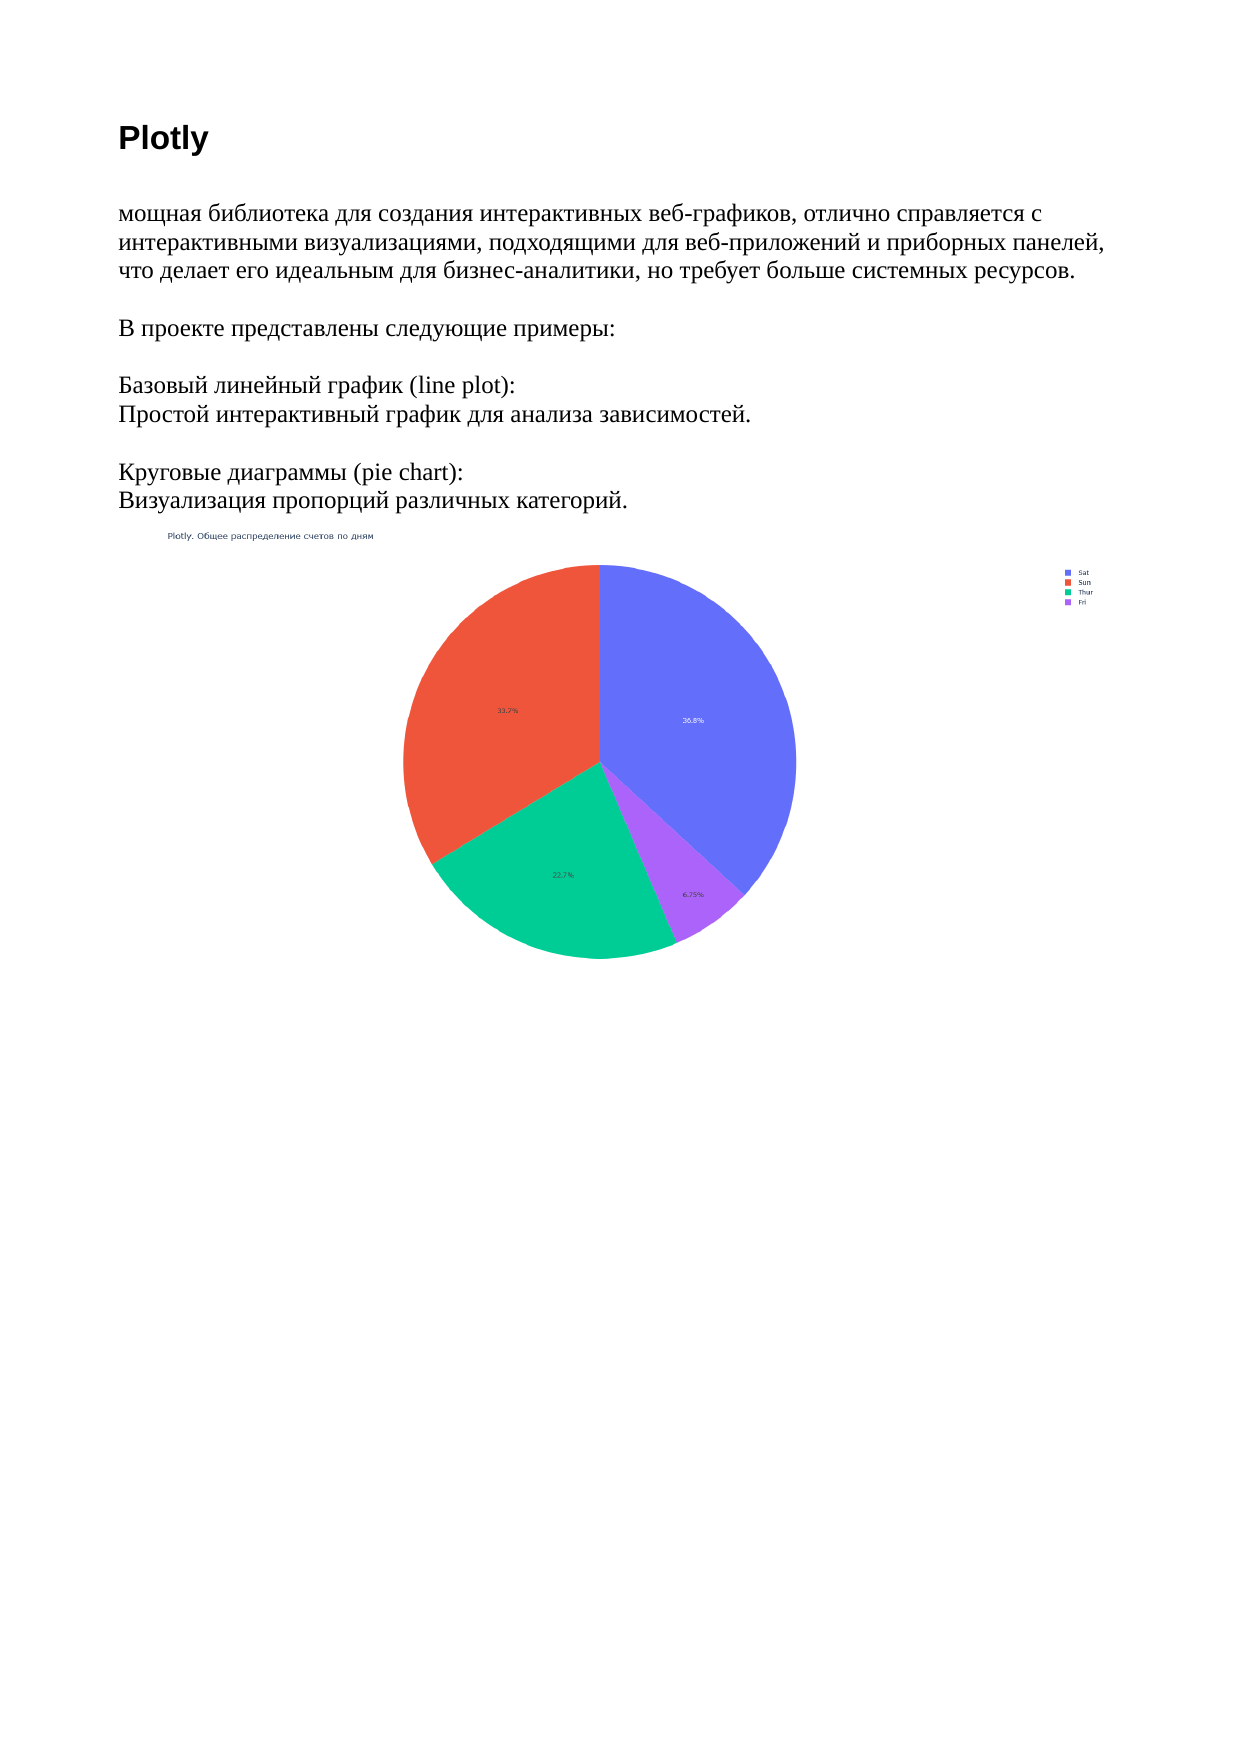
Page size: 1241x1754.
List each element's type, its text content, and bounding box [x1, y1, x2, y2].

picture [118, 514, 1104, 1000]
text Круговые диаграммы (pie chart): [118, 457, 1122, 485]
text Простой интерактивный график для анализа зависимостей. [118, 399, 1122, 428]
text В проекте представлены следующие примеры: [118, 313, 1122, 342]
subtitle Plotly [118, 118, 1122, 157]
text мощная библиотека для создания интерактивных веб-графиков, отлично справляется с интерактивными визуализациями, подходящими для веб-приложений и приборных панелей, что делает его идеальным для бизнес-аналитики, но требует больше системных ресурсов. [118, 169, 1122, 313]
text Визуализация пропорций различных категорий. [118, 485, 1122, 514]
text Базовый линейный график (line plot): [118, 370, 1122, 399]
